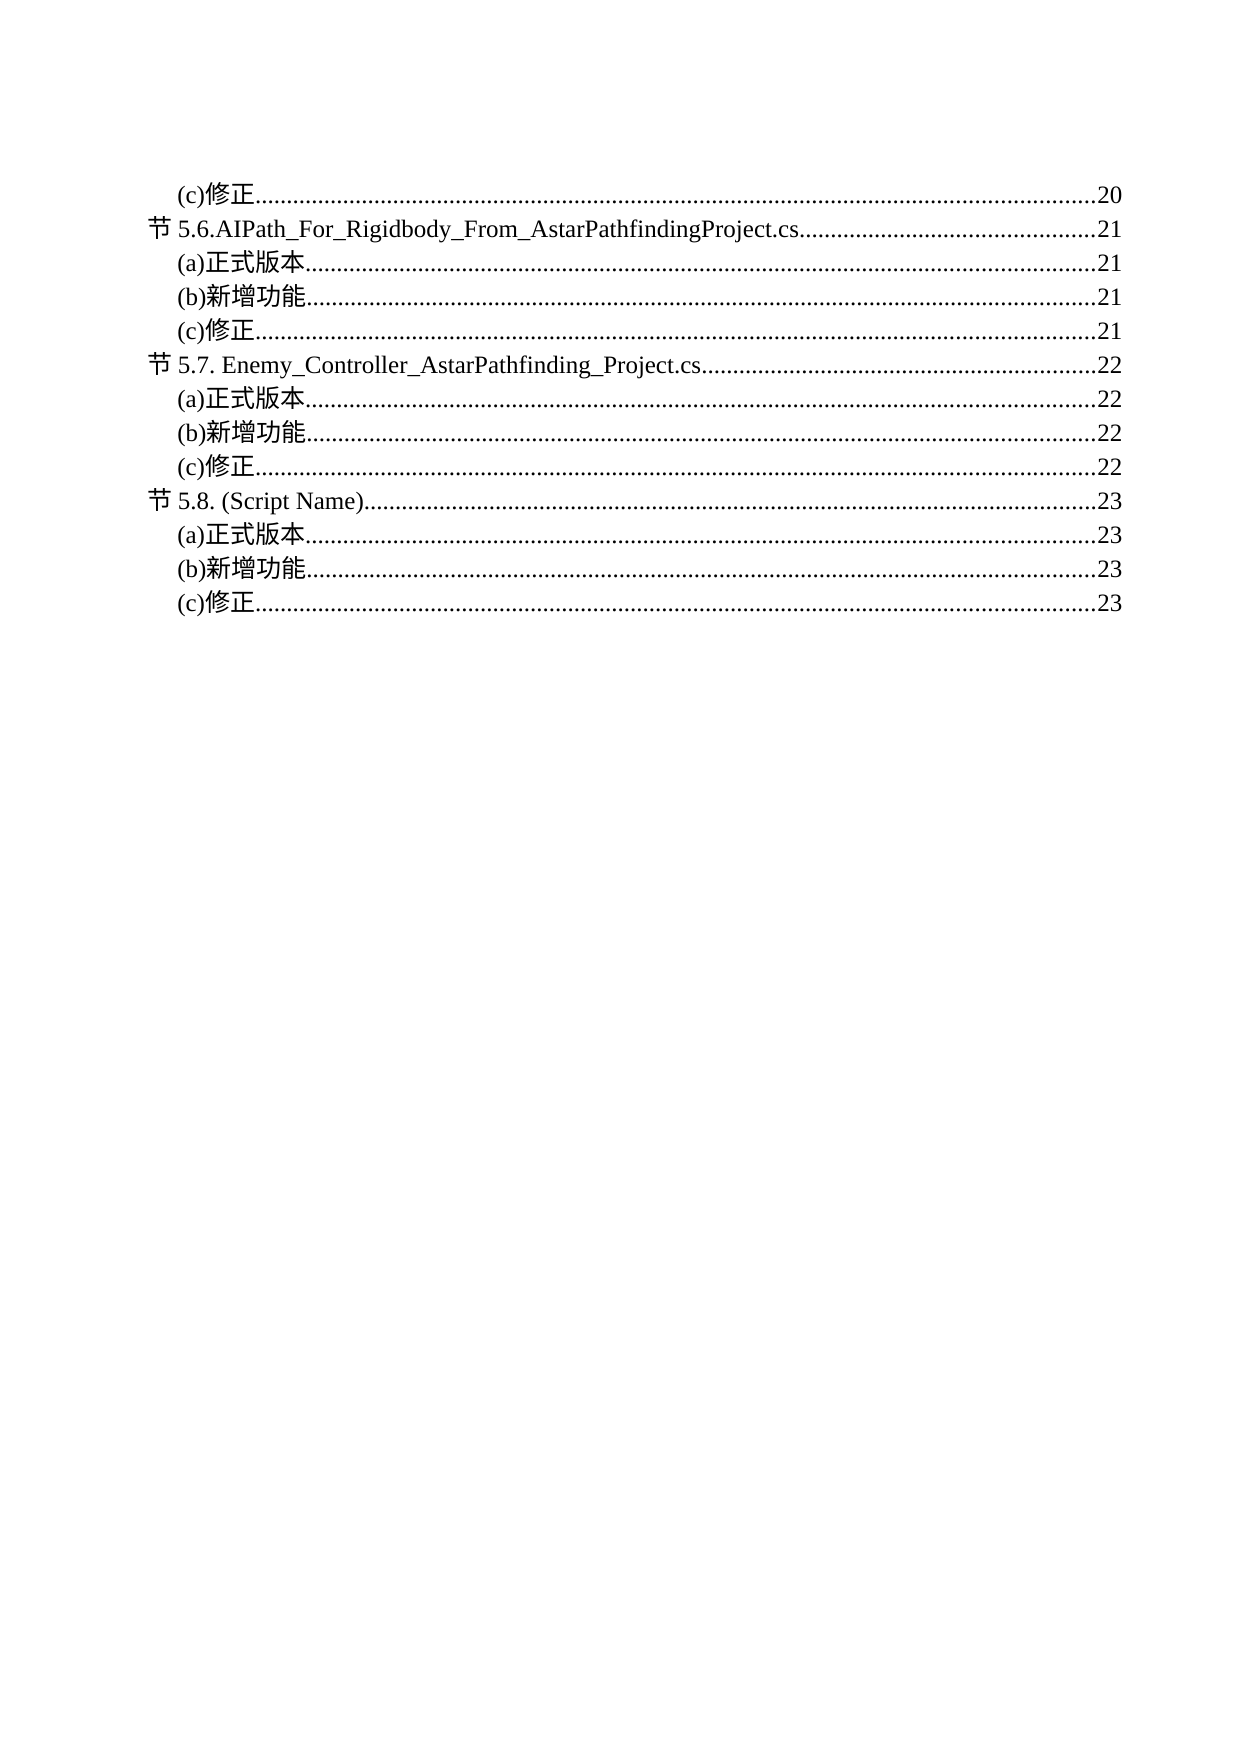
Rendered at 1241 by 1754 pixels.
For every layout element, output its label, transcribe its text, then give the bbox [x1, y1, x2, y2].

text (c)修正 20 [177, 176, 1122, 210]
text 节5.7. Enemy_Controller_AstarPathfinding_Project.cs 22 [148, 347, 1122, 381]
text (b)新增功能 23 [177, 551, 1122, 585]
text 节5.8. (Script Name) 23 [148, 483, 1122, 517]
text (c)修正 22 [177, 449, 1122, 483]
text 节5.6.AIPath_For_Rigidbody_From_AstarPathfindingProject.cs 21 [148, 210, 1122, 244]
text (b)新增功能 21 [177, 278, 1122, 313]
text (a)正式版本 23 [177, 517, 1122, 551]
text (a)正式版本 22 [177, 381, 1122, 415]
text (a)正式版本 21 [177, 244, 1122, 278]
text (c)修正 21 [177, 313, 1122, 347]
text (c)修正 23 [177, 585, 1122, 619]
text (b)新增功能 22 [177, 415, 1122, 449]
